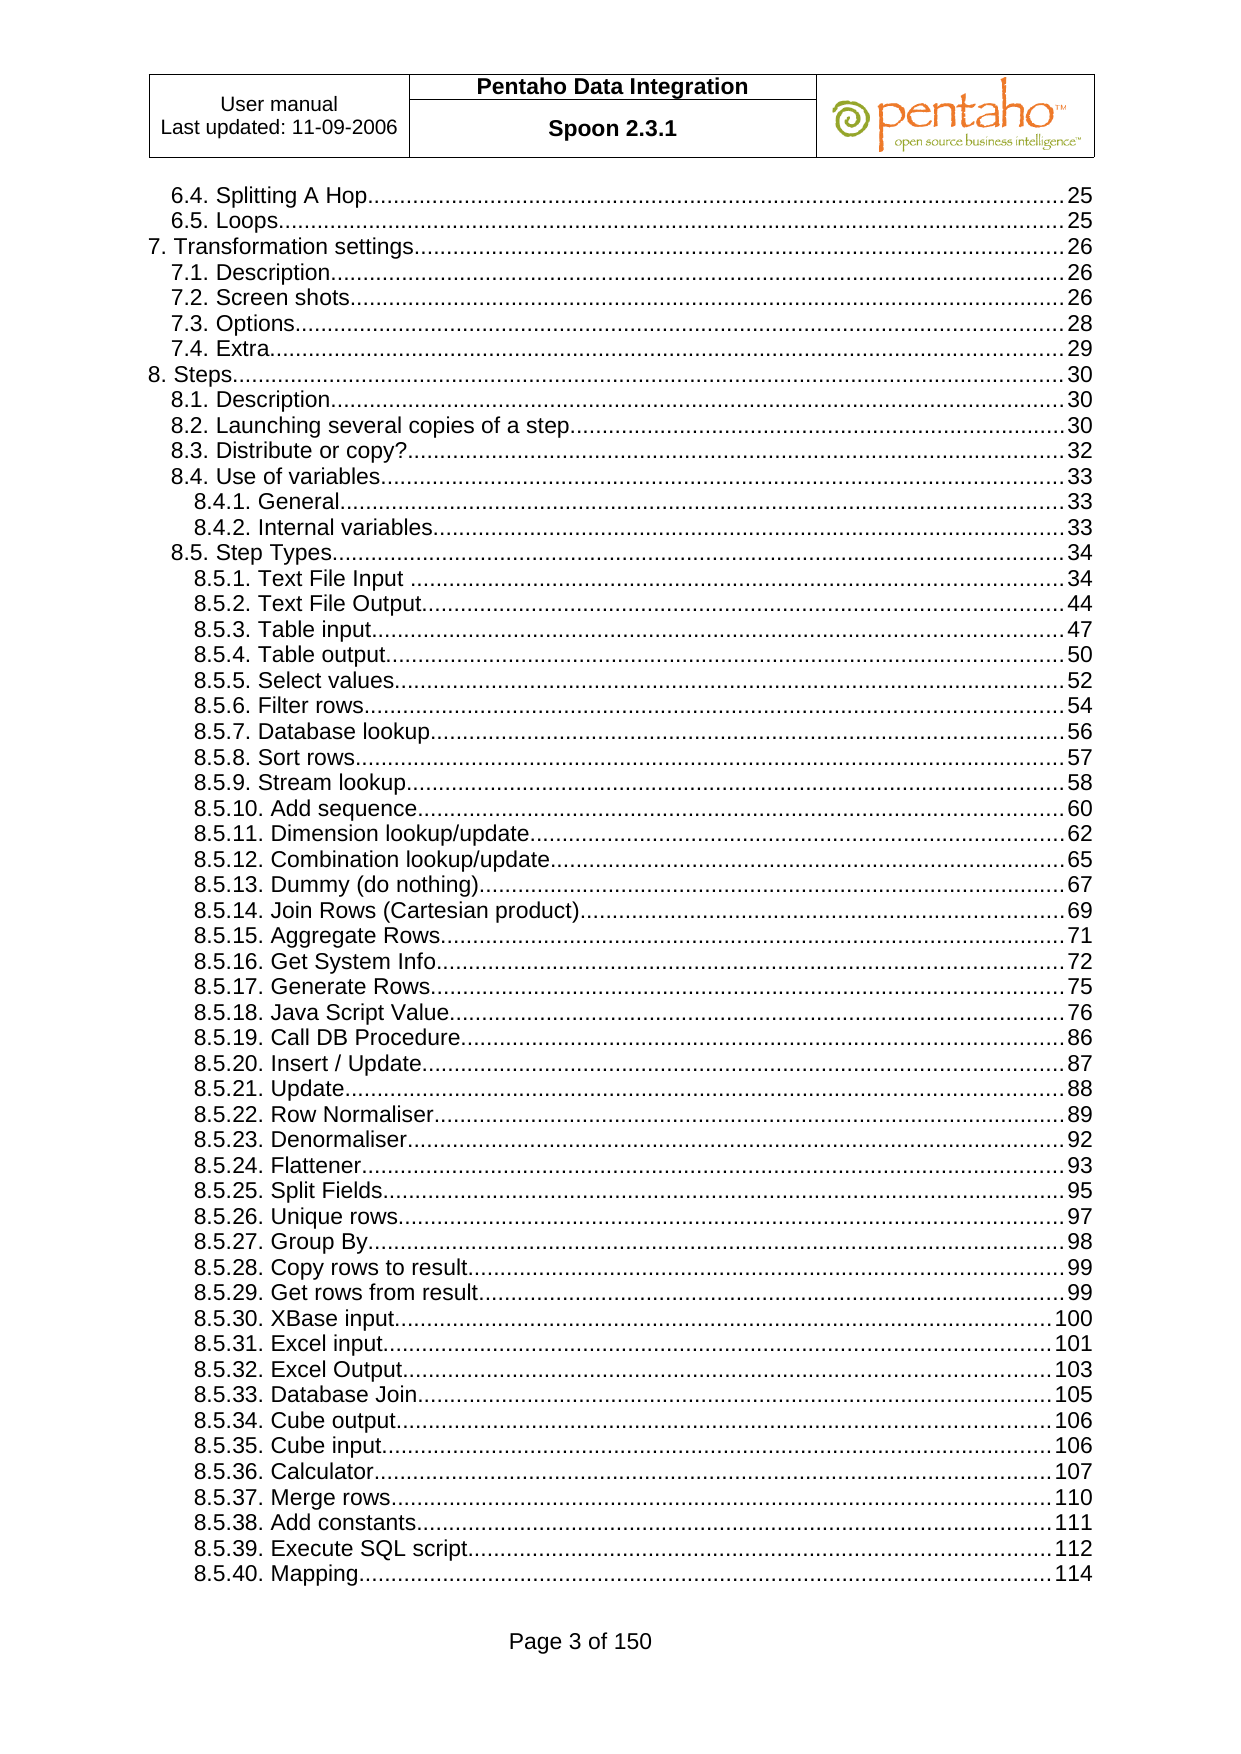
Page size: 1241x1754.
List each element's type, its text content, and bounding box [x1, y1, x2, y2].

text 8.5.40. Mapping 114 [193, 1561, 1092, 1586]
text 8.5.24. Flattener 93 [193, 1152, 1092, 1178]
text 8.5.16. Get System Info 72 [193, 948, 1092, 974]
text 7.2. Screen shots 26 [171, 285, 1092, 310]
text 8.5.10. Add sequence 60 [193, 795, 1092, 821]
text 8.2. Launching several copies of a step 30 [171, 412, 1092, 438]
text 8.4.1. General 33 [193, 489, 1092, 514]
text 8.5.3. Table input 47 [193, 617, 1092, 642]
text 8.5.39. Execute SQL script 112 [193, 1535, 1092, 1561]
text 6.4. Splitting A Hop 25 [171, 183, 1092, 208]
text 8.5.17. Generate Rows 75 [193, 974, 1092, 999]
text 8.5.7. Database lookup 56 [193, 719, 1092, 744]
text 8.5.36. Calculator 107 [193, 1459, 1092, 1484]
text 6.5. Loops 25 [171, 208, 1092, 234]
text 8.5.37. Merge rows 110 [193, 1484, 1092, 1510]
text 8.5.28. Copy rows to result 99 [193, 1254, 1092, 1280]
text 8.5.21. Update 88 [193, 1076, 1092, 1101]
text 7. Transformation settings 26 [148, 234, 1092, 259]
text 8.5.6. Filter rows 54 [193, 693, 1092, 719]
text 8.3. Distribute or copy? 32 [171, 438, 1092, 463]
text 8.5. Step Types 34 [171, 540, 1092, 566]
text 8.5.38. Add constants 111 [193, 1510, 1092, 1535]
text 8.5.34. Cube output 106 [193, 1408, 1092, 1433]
text 8.5.5. Select values 52 [193, 668, 1092, 693]
text 8.5.11. Dimension lookup/update 62 [193, 821, 1092, 846]
text 8.5.13. Dummy (do nothing) 67 [193, 872, 1092, 897]
text 8.5.33. Database Join 105 [193, 1382, 1092, 1408]
text 8.5.8. Sort rows 57 [193, 744, 1092, 770]
text 8.5.14. Join Rows (Cartesian product) 69 [193, 897, 1092, 923]
text 7.4. Extra 29 [171, 336, 1092, 361]
text 8.4.2. Internal variables 33 [193, 514, 1092, 540]
text 8.5.4. Table output 50 [193, 642, 1092, 668]
text 8.5.20. Insert / Update 87 [193, 1050, 1092, 1076]
text 8.5.12. Combination lookup/update 65 [193, 846, 1092, 872]
text 8.5.23. Denormaliser 92 [193, 1127, 1092, 1152]
text 8.5.15. Aggregate Rows 71 [193, 923, 1092, 948]
text 8.5.19. Call DB Procedure 86 [193, 1025, 1092, 1050]
text 7.1. Description 26 [171, 259, 1092, 285]
text 7.3. Options 28 [171, 310, 1092, 336]
text 8.5.2. Text File Output 44 [193, 591, 1092, 617]
text 8.5.18. Java Script Value 76 [193, 999, 1092, 1025]
text 8.5.31. Excel input 101 [193, 1331, 1092, 1357]
text 8.5.9. Stream lookup 58 [193, 770, 1092, 795]
text 8.5.25. Split Fields 95 [193, 1178, 1092, 1203]
text 8.5.26. Unique rows 97 [193, 1203, 1092, 1229]
text 8.1. Description 30 [171, 387, 1092, 412]
text 8.5.1. Text File Input 34 [193, 566, 1092, 591]
text 8.5.32. Excel Output 103 [193, 1357, 1092, 1382]
text 8.5.35. Cube input 106 [193, 1433, 1092, 1459]
text 8.4. Use of variables 33 [171, 463, 1092, 489]
text 8.5.30. XBase input 100 [193, 1306, 1092, 1331]
text 8.5.27. Group By 98 [193, 1229, 1092, 1254]
text 8.5.29. Get rows from result 99 [193, 1280, 1092, 1306]
text 8.5.22. Row Normaliser 89 [193, 1101, 1092, 1127]
text 8. Steps 30 [148, 361, 1092, 387]
